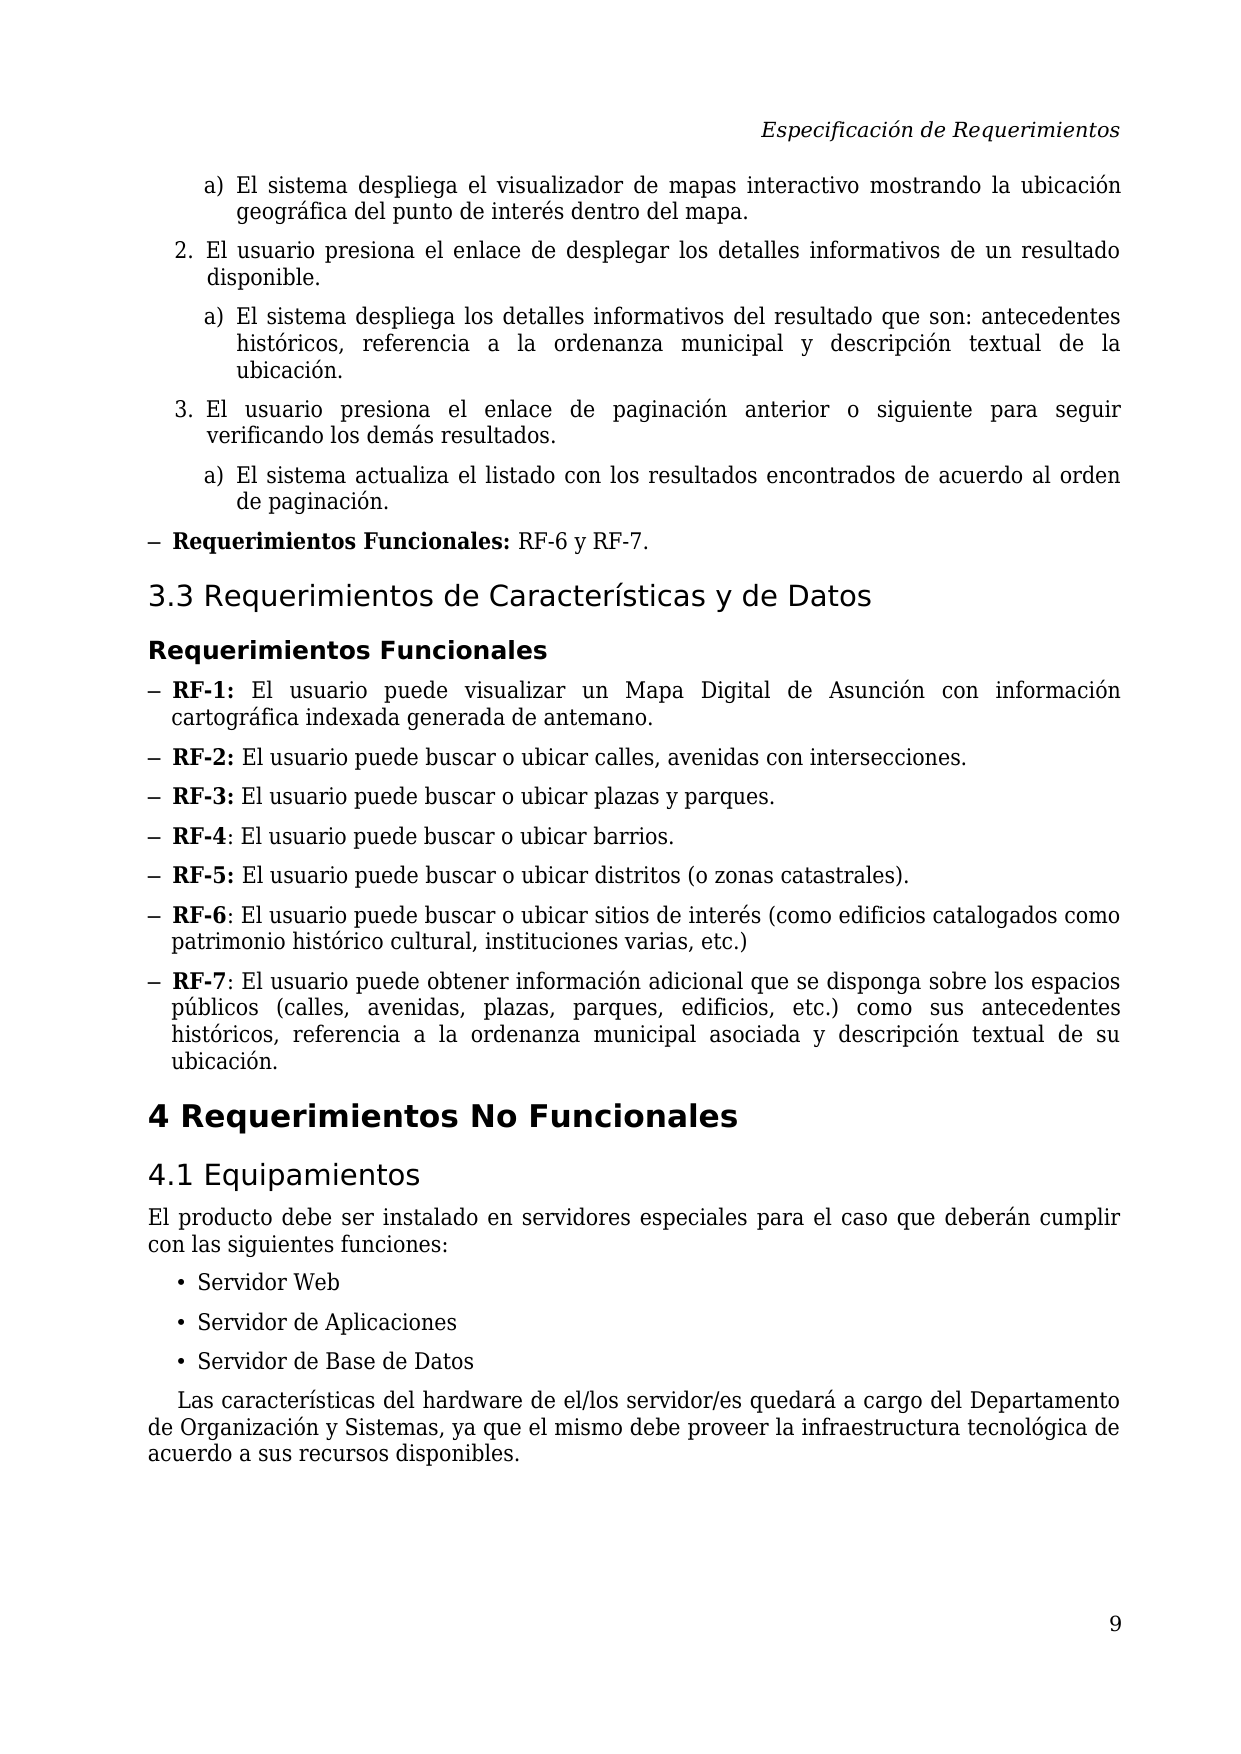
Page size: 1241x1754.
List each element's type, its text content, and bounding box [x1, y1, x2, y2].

list RF-3: El usuario puede buscar o ubicar plazas y parques. [148, 783, 1122, 810]
subtitle Requerimientos No Funcionales [148, 1099, 1122, 1135]
list El sistema actualiza el listado con los resultados encontrados de acuerdo al orden de paginación. [174, 462, 1122, 515]
list RF-7: El usuario puede obtener información adicional que se disponga sobre los espacios públicos (calles, avenidas, plazas, parques, edificios, etc.) como sus antecedentes históricos, referencia a la ordenanza municipal asociada y descripción textual de su ubicación. [148, 968, 1122, 1074]
list Servidor de Base de Datos [177, 1348, 1122, 1374]
list RF-4: El usuario puede buscar o ubicar barrios. [148, 822, 1122, 849]
subtitle Requerimientos Funcionales [148, 636, 1122, 666]
text El producto debe ser instalado en servidores especiales para el caso que deberán cumplir con las siguientes funciones: [148, 1204, 1122, 1258]
list El sistema despliega los detalles informativos del resultado que son: antecedentes históricos, referencia a la ordenanza municipal y descripción textual de la ubicación. [174, 303, 1122, 383]
subtitle Requerimientos de Características y de Datos [148, 579, 1122, 613]
subtitle Equipamientos [148, 1159, 1122, 1193]
list Servidor de Aplicaciones [177, 1309, 1122, 1335]
list El sistema despliega el visualizador de mapas interactivo mostrando la ubicación geográfica del punto de interés dentro del mapa. [174, 172, 1122, 225]
list El usuario presiona el enlace de desplegar los detalles informativos de un resultado disponible. [174, 238, 1122, 291]
list RF-5: El usuario puede buscar o ubicar distritos (o zonas catastrales). [148, 862, 1122, 889]
text Las características del hardware de el/los servidor/es quedará a cargo del Departamento de Organización y Sistemas, ya que el mismo debe proveer la infraestructura tecnológica de acuerdo a sus recursos disponibles. [148, 1387, 1122, 1467]
list Requerimientos Funcionales: RF-6 y RF-7. [148, 528, 1122, 555]
list RF-6: El usuario puede buscar o ubicar sitios de interés (como edificios catalogados como patrimonio histórico cultural, instituciones varias, etc.) [148, 901, 1122, 955]
list El usuario presiona el enlace de paginación anterior o siguiente para seguir verificando los demás resultados. [174, 396, 1122, 449]
list Servidor Web [177, 1269, 1122, 1296]
list RF-1: El usuario puede visualizar un Mapa Digital de Asunción con información cartográfica indexada generada de antemano. [148, 677, 1122, 731]
list RF-2: El usuario puede buscar o ubicar calles, avenidas con intersecciones. [148, 743, 1122, 771]
